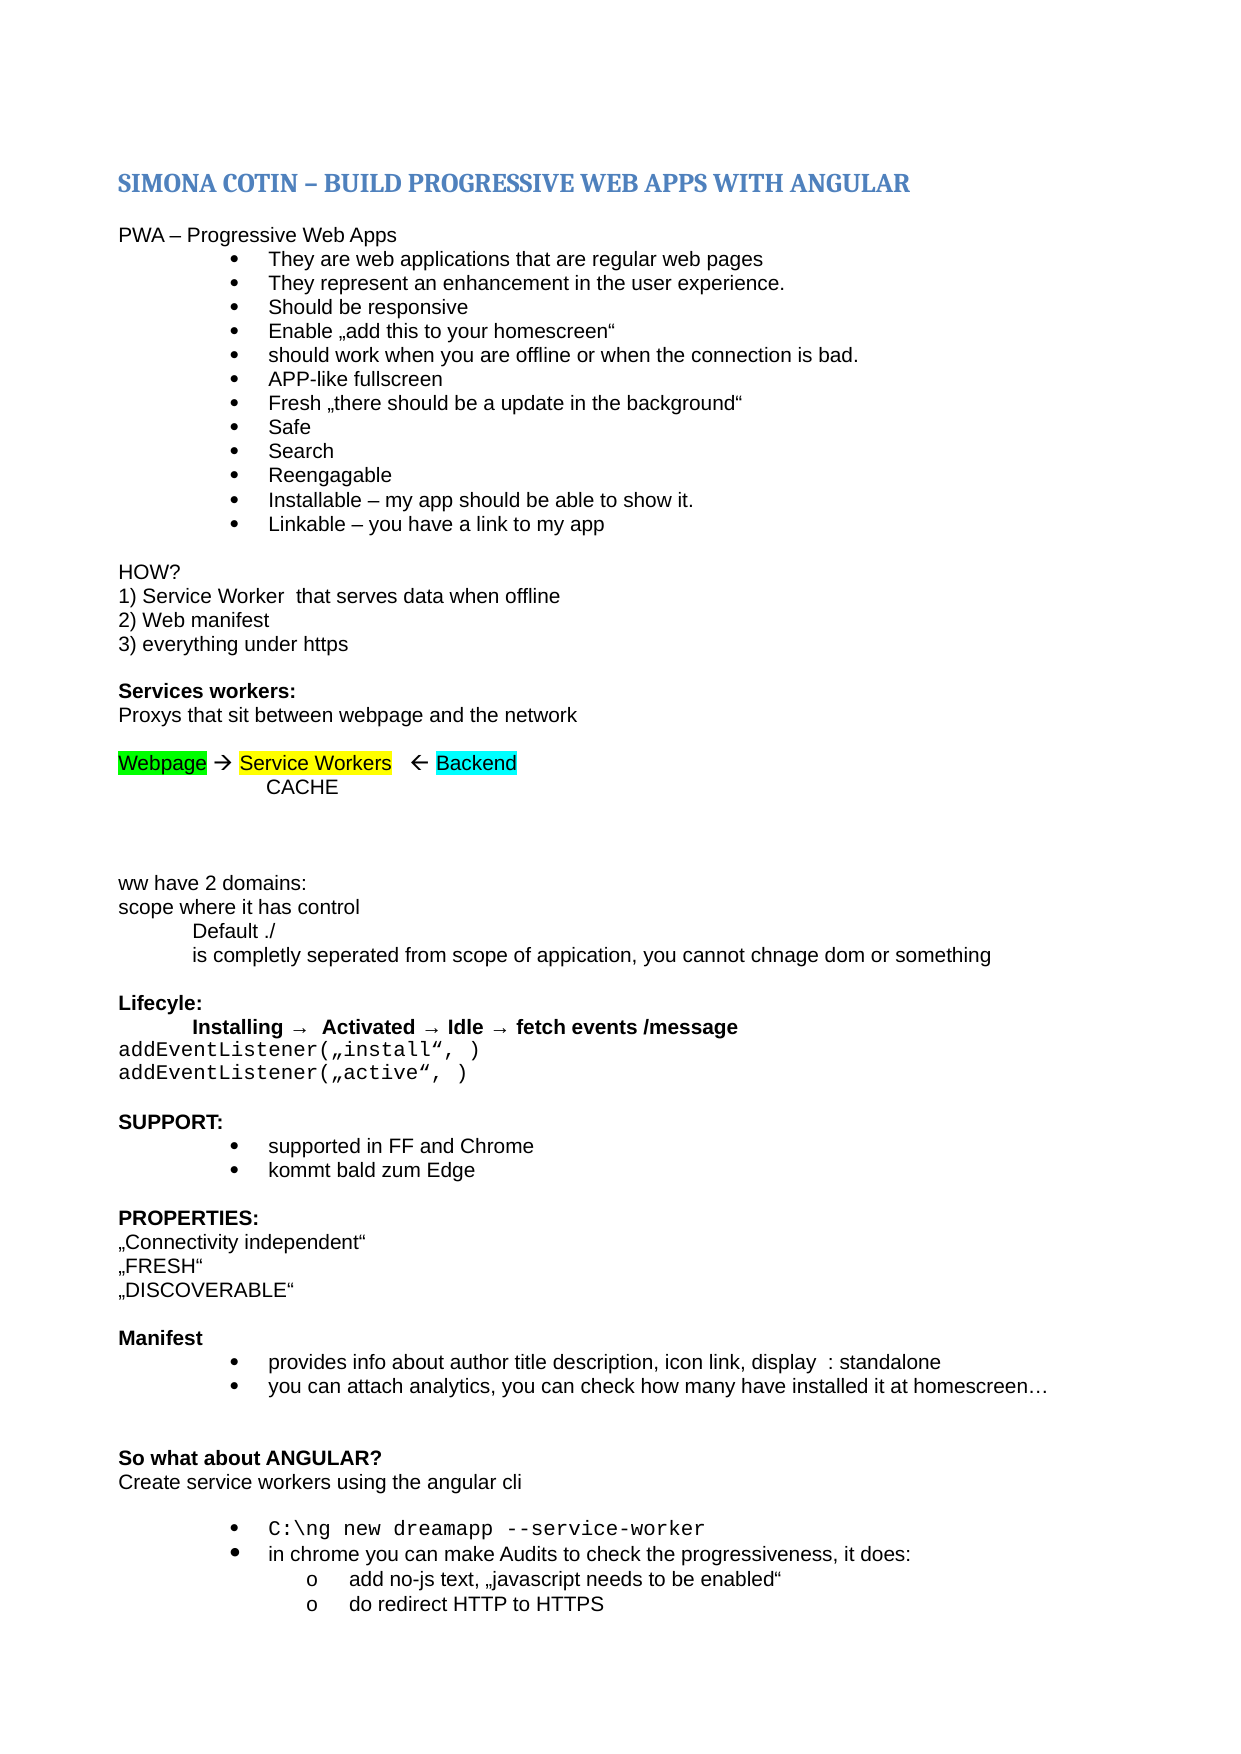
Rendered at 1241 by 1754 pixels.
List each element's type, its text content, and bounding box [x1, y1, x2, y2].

list Should be responsive [231, 295, 1122, 319]
text Lifecyle: [118, 991, 1122, 1015]
list kommt bald zum Edge [231, 1158, 1122, 1182]
text CACHE [118, 775, 1122, 799]
list add no-js text, „javascript needs to be enabled“ [306, 1566, 1122, 1592]
text Create service workers using the angular cli [118, 1470, 1122, 1494]
list do redirect HTTP to HTTPS [306, 1592, 1122, 1618]
list Safe [231, 415, 1122, 439]
text Services workers: Proxys that sit between webpage and the network [118, 679, 1122, 727]
list APP-like fullscreen [231, 367, 1122, 391]
text 3) everything under https [118, 631, 1122, 655]
text 2) Web manifest [118, 607, 1122, 631]
text SUPPORT: [118, 1110, 1122, 1134]
list Linkable – you have a link to my app [231, 511, 1122, 536]
text 1) Service Worker that serves data when offline [118, 583, 1122, 607]
text scope where it has control [118, 895, 1122, 919]
text „Connectivity independent“ [118, 1230, 1122, 1254]
text addEventListener(„active“, ) [118, 1062, 1122, 1086]
text PWA – Progressive Web Apps [118, 223, 1122, 247]
text Installing → Activated → Idle → fetch events /message [118, 1015, 1122, 1039]
list Enable „add this to your homescreen“ [231, 319, 1122, 343]
text is completly seperated from scope of appication, you cannot chnage dom or something [118, 943, 1122, 967]
list C:\ng new dreamapp --service-worker [231, 1518, 1122, 1541]
list Reengagable [231, 463, 1122, 487]
text „DISCOVERABLE“ [118, 1278, 1122, 1302]
list They are web applications that are regular web pages [231, 247, 1122, 271]
list supported in FF and Chrome [231, 1134, 1122, 1158]
text Webpage  Service Workers  Backend [118, 751, 1122, 775]
list Search [231, 439, 1122, 463]
text „FRESH“ [118, 1254, 1122, 1278]
text So what about ANGULAR? [118, 1446, 1122, 1470]
list provides info about author title description, icon link, display : standalone [231, 1350, 1122, 1374]
text Manifest [118, 1326, 1122, 1350]
text addEventListener(„install“, ) [118, 1039, 1122, 1062]
text HOW? [118, 559, 1122, 583]
text ww have 2 domains: [118, 871, 1122, 895]
list They represent an enhancement in the user experience. [231, 271, 1122, 295]
text PROPERTIES: [118, 1206, 1122, 1230]
list should work when you are offline or when the connection is bad. [231, 343, 1122, 367]
list Installable – my app should be able to show it. [231, 487, 1122, 511]
list Fresh „there should be a update in the background“ [231, 391, 1122, 415]
subtitle SIMONA COTIN – BUILD PROGRESSIVE WEB APPS WITH ANGULAR [118, 168, 1122, 199]
list in chrome you can make Audits to check the progressiveness, it does: [231, 1541, 1122, 1566]
text Default ./ [118, 919, 1122, 943]
list you can attach analytics, you can check how many have installed it at homescreen… [231, 1374, 1122, 1398]
